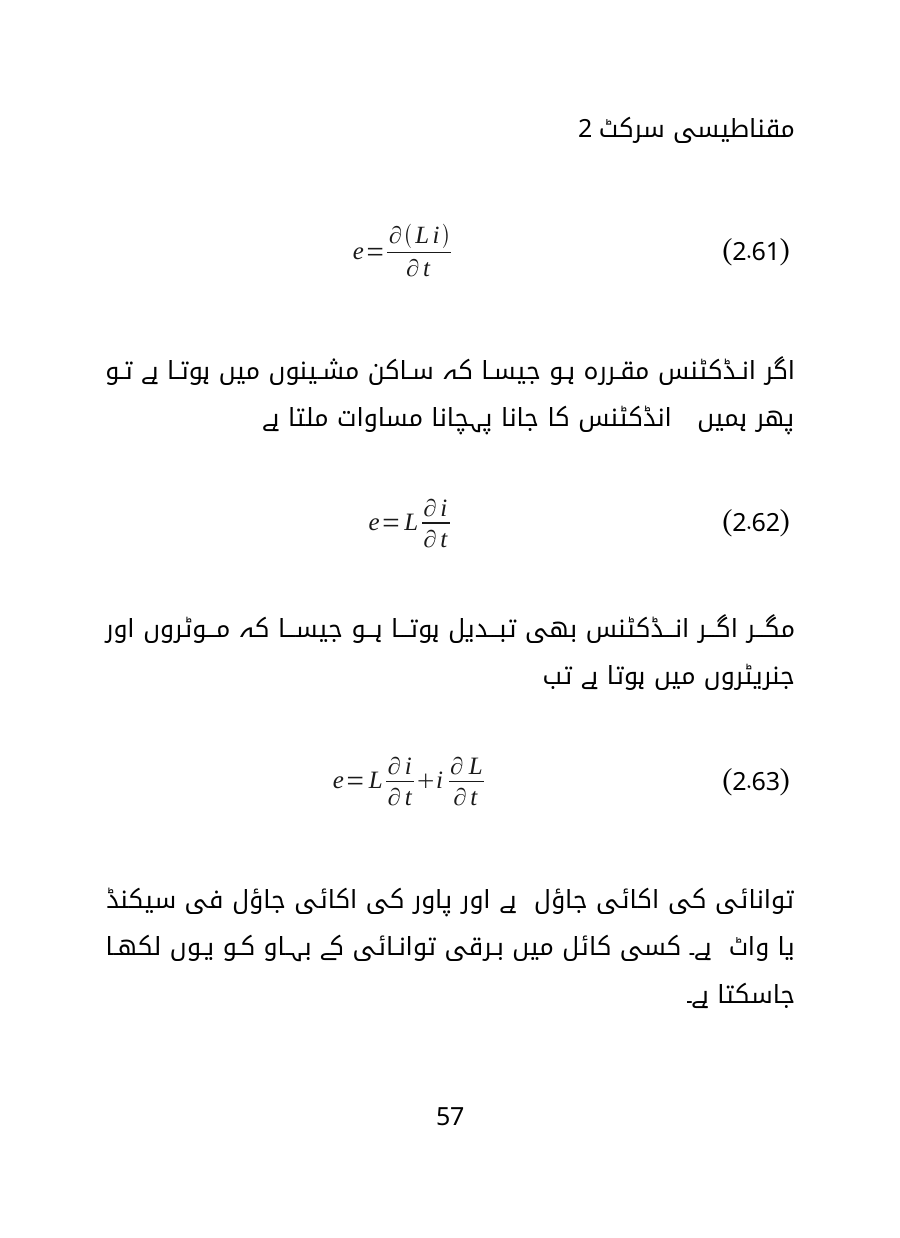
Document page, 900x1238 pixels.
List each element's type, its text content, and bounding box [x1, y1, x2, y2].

table_header (2.63) [705, 747, 795, 829]
text توانائی کی اکائی جاؤل ہے اور پاور کی اکائی جاؤل فی سیکنڈ یا واٹ ہے۔ کسی کائل میں برقی توانائی کے بہاو کو یوں لکھا جاسکتا ہے۔ [105, 876, 795, 1018]
table_header (2.62) [706, 488, 795, 571]
text اگر انڈکٹنس مقررہ ہو جیسا کہ ساکن مشینوں میں ہوتا ہے تو پھر ہمیں انڈکٹنس کا جانا پہچانا مساوات ملتا ہے [105, 347, 795, 442]
table_header [105, 488, 706, 571]
text مگر اگر انڈکٹنس بھی تبدیل ہوتا ہو جیسا کہ موٹروں اور جنریٹروں میں ہوتا ہے تب [105, 605, 795, 700]
table_header [105, 747, 704, 829]
table_header [105, 216, 691, 300]
table_header (2.61) [691, 216, 795, 300]
